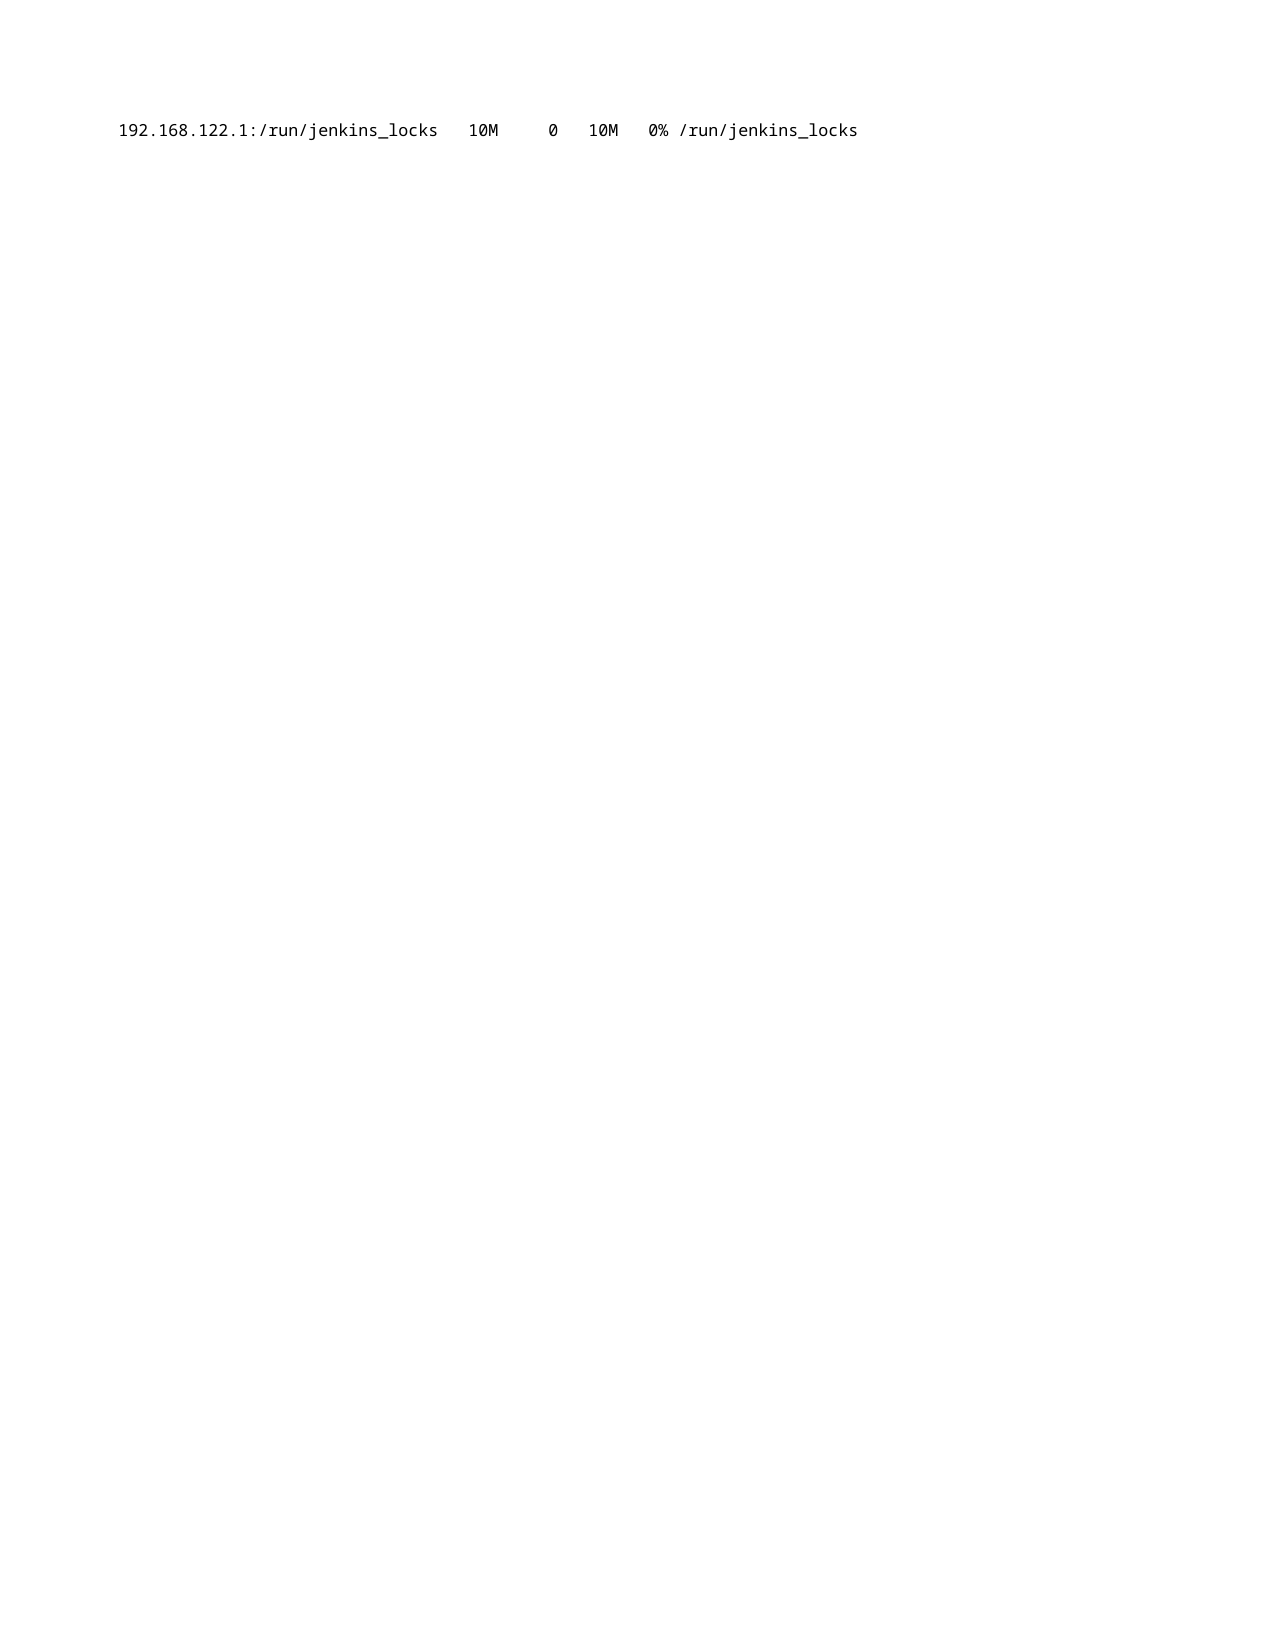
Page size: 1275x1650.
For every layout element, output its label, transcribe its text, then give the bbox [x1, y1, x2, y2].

text 192.168.122.1:/run/jenkins_locks 10M 0 10M 0% /run/jenkins_locks [118, 118, 1157, 141]
